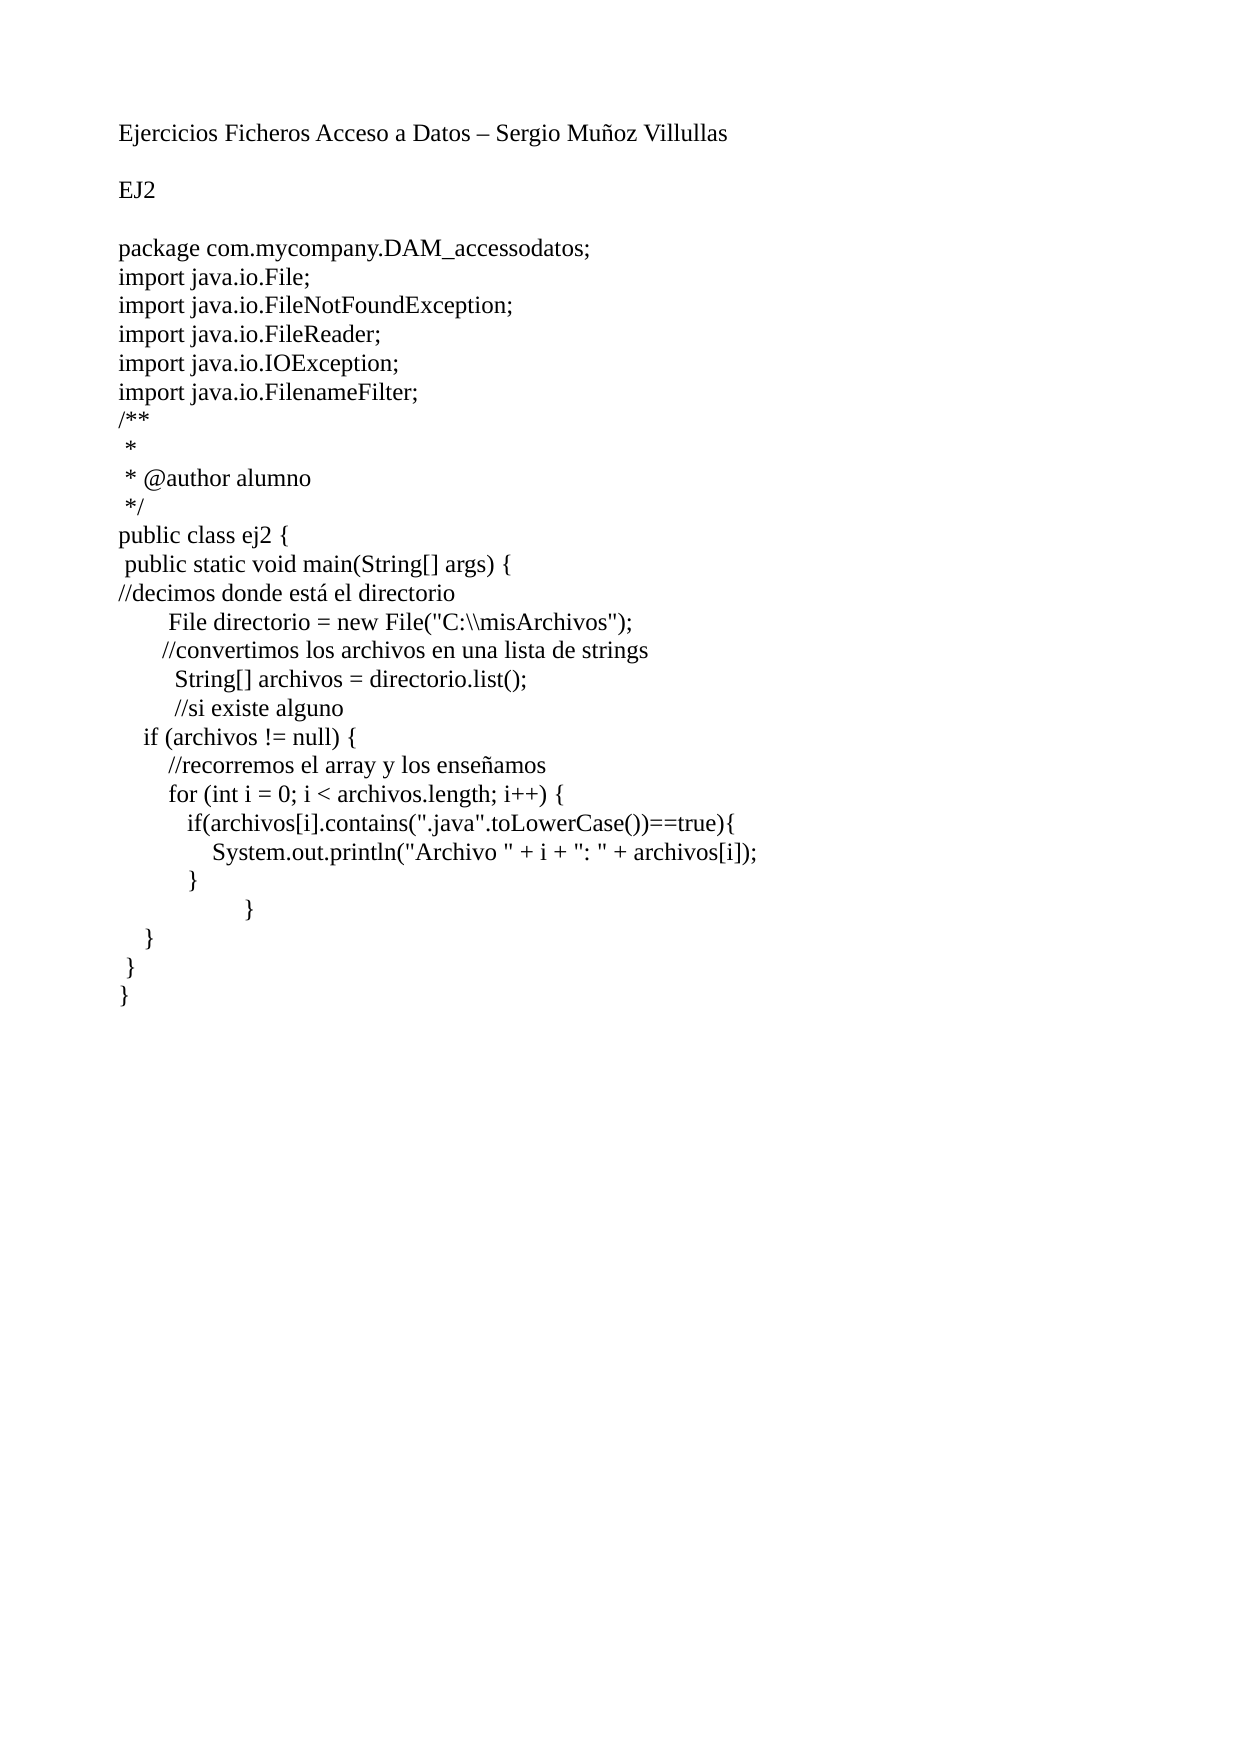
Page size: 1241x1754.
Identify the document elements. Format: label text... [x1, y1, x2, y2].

text public class ej2 { [118, 521, 1122, 549]
text //recorremos el array y los enseñamos [118, 751, 1122, 779]
text if (archivos != null) { [118, 722, 1122, 751]
text * @author alumno [118, 463, 1122, 492]
text import java.io.File; [118, 262, 1122, 291]
text package com.mycompany.DAM_accessodatos; [118, 233, 1122, 262]
text * [118, 434, 1122, 463]
text //decimos donde está el directorio [118, 578, 1122, 607]
text if(archivos[i].contains(".java".toLowerCase())==true){ [118, 808, 1122, 837]
text } [118, 981, 1122, 1009]
text System.out.println("Archivo " + i + ": " + archivos[i]); [118, 837, 1122, 866]
text } [118, 952, 1122, 981]
text } [118, 866, 1122, 894]
text import java.io.FileNotFoundException; [118, 291, 1122, 319]
text File directorio = new File("C:\\misArchivos"); [118, 607, 1122, 636]
text import java.io.IOException; [118, 348, 1122, 377]
text import java.io.FileReader; [118, 319, 1122, 348]
text String[] archivos = directorio.list(); [118, 664, 1122, 693]
text } [118, 894, 1122, 923]
text //convertimos los archivos en una lista de strings [118, 636, 1122, 664]
text EJ2 [118, 176, 1122, 204]
text */ [118, 492, 1122, 521]
text for (int i = 0; i < archivos.length; i++) { [118, 779, 1122, 808]
text } [118, 923, 1122, 952]
text //si existe alguno [118, 693, 1122, 722]
text /** [118, 406, 1122, 434]
text import java.io.FilenameFilter; [118, 377, 1122, 406]
text Ejercicios Ficheros Acceso a Datos – Sergio Muñoz Villullas [118, 118, 1122, 147]
text public static void main(String[] args) { [118, 549, 1122, 578]
